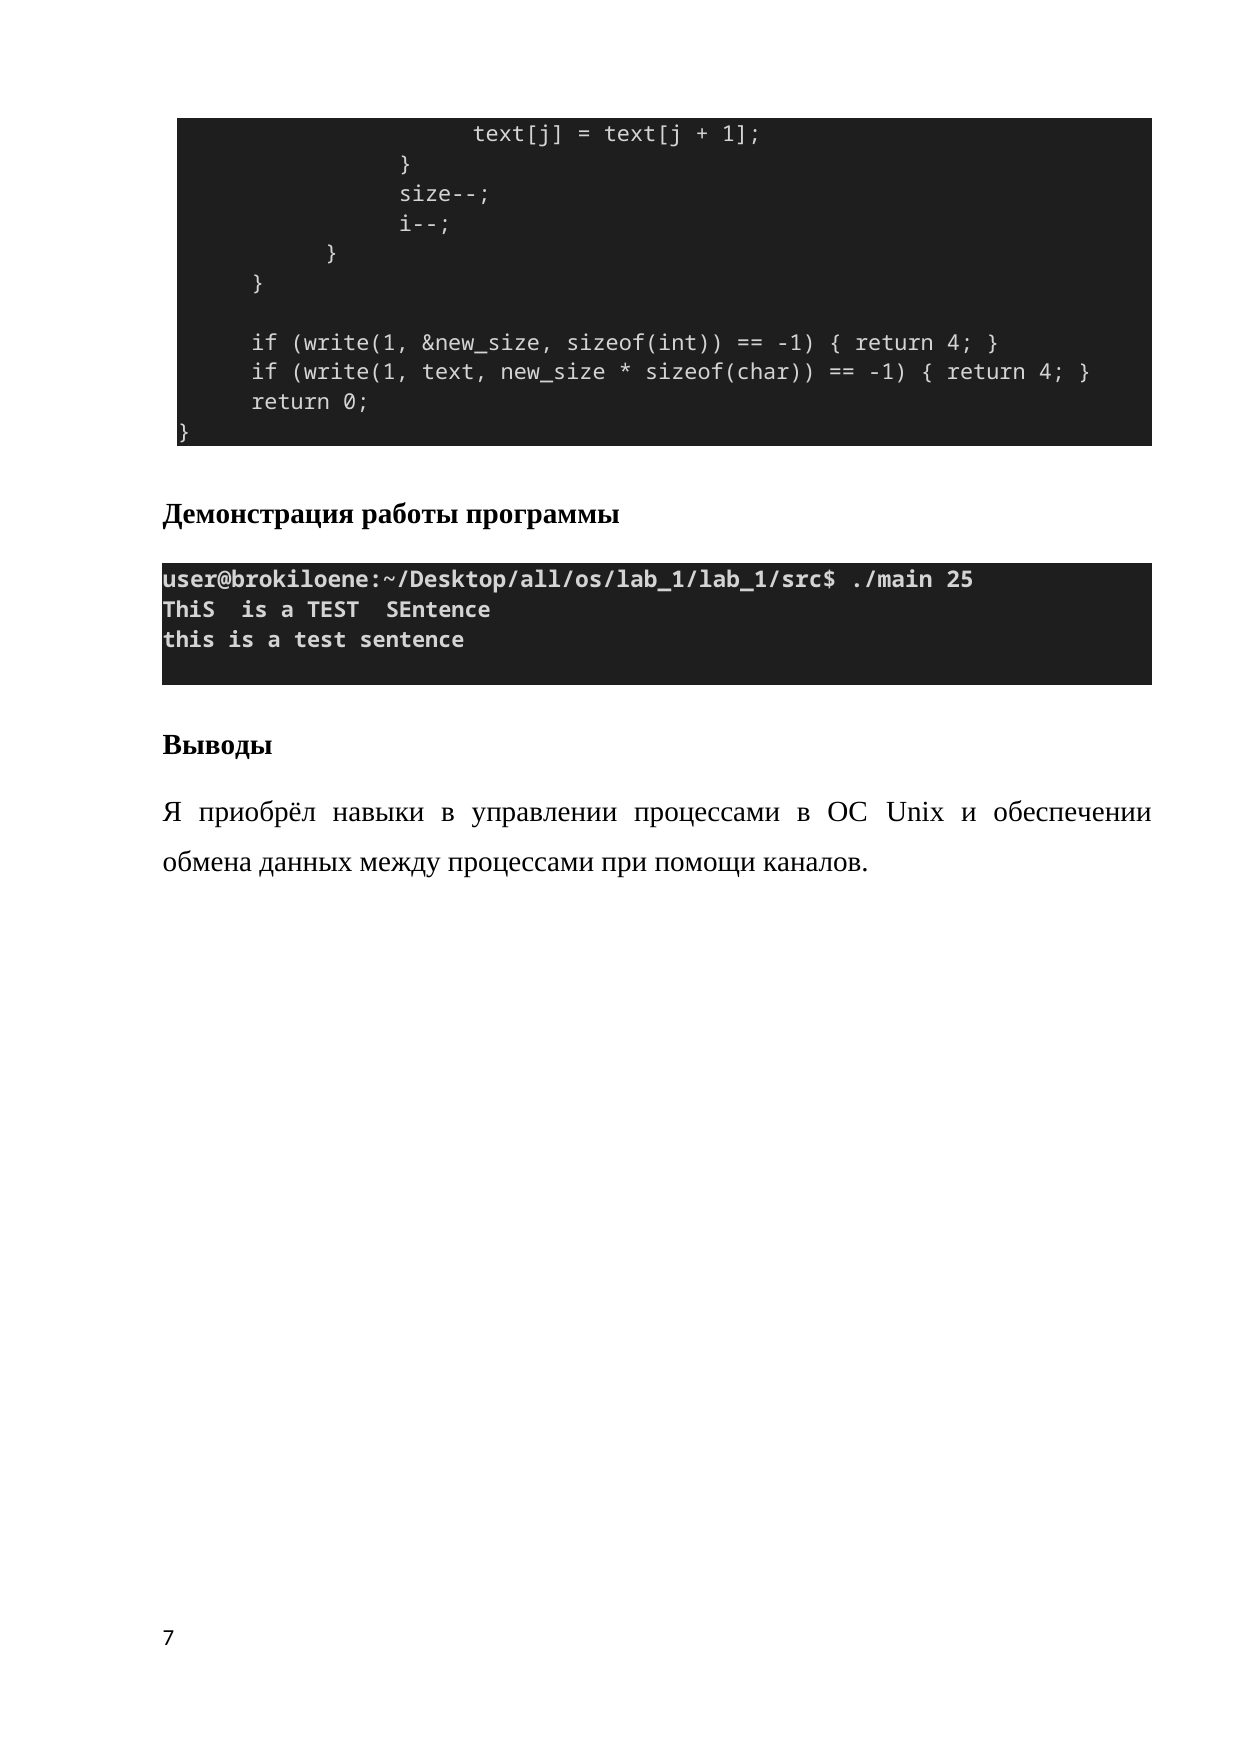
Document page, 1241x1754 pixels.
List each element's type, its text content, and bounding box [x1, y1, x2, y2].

text i--; [177, 207, 1152, 237]
text ThiS is a TEST SEntence [162, 594, 1152, 624]
text Демонстрация работы программы [162, 496, 1152, 529]
text Я приобрёл навыки в управлении процессами в ОС Unix и обеспечении обмена данных между процессами при помощи каналов. [162, 794, 1152, 878]
text if (write(1, text, new_size * sizeof(char)) == -1) { return 4; } [177, 356, 1152, 386]
text this is a test sentence [162, 624, 1152, 654]
text text[j] = text[j + 1]; [177, 118, 1152, 148]
text size--; [177, 178, 1152, 207]
text return 0; [177, 386, 1152, 416]
text } [177, 237, 1152, 267]
text if (write(1, &new_size, sizeof(int)) == -1) { return 4; } [177, 327, 1152, 356]
text } [177, 267, 1152, 297]
text } [177, 416, 1152, 446]
text user@brokiloene:~/Desktop/all/os/lab_1/lab_1/src$ ./main 25 [162, 563, 1152, 594]
text Выводы [162, 727, 1152, 761]
text } [177, 148, 1152, 178]
